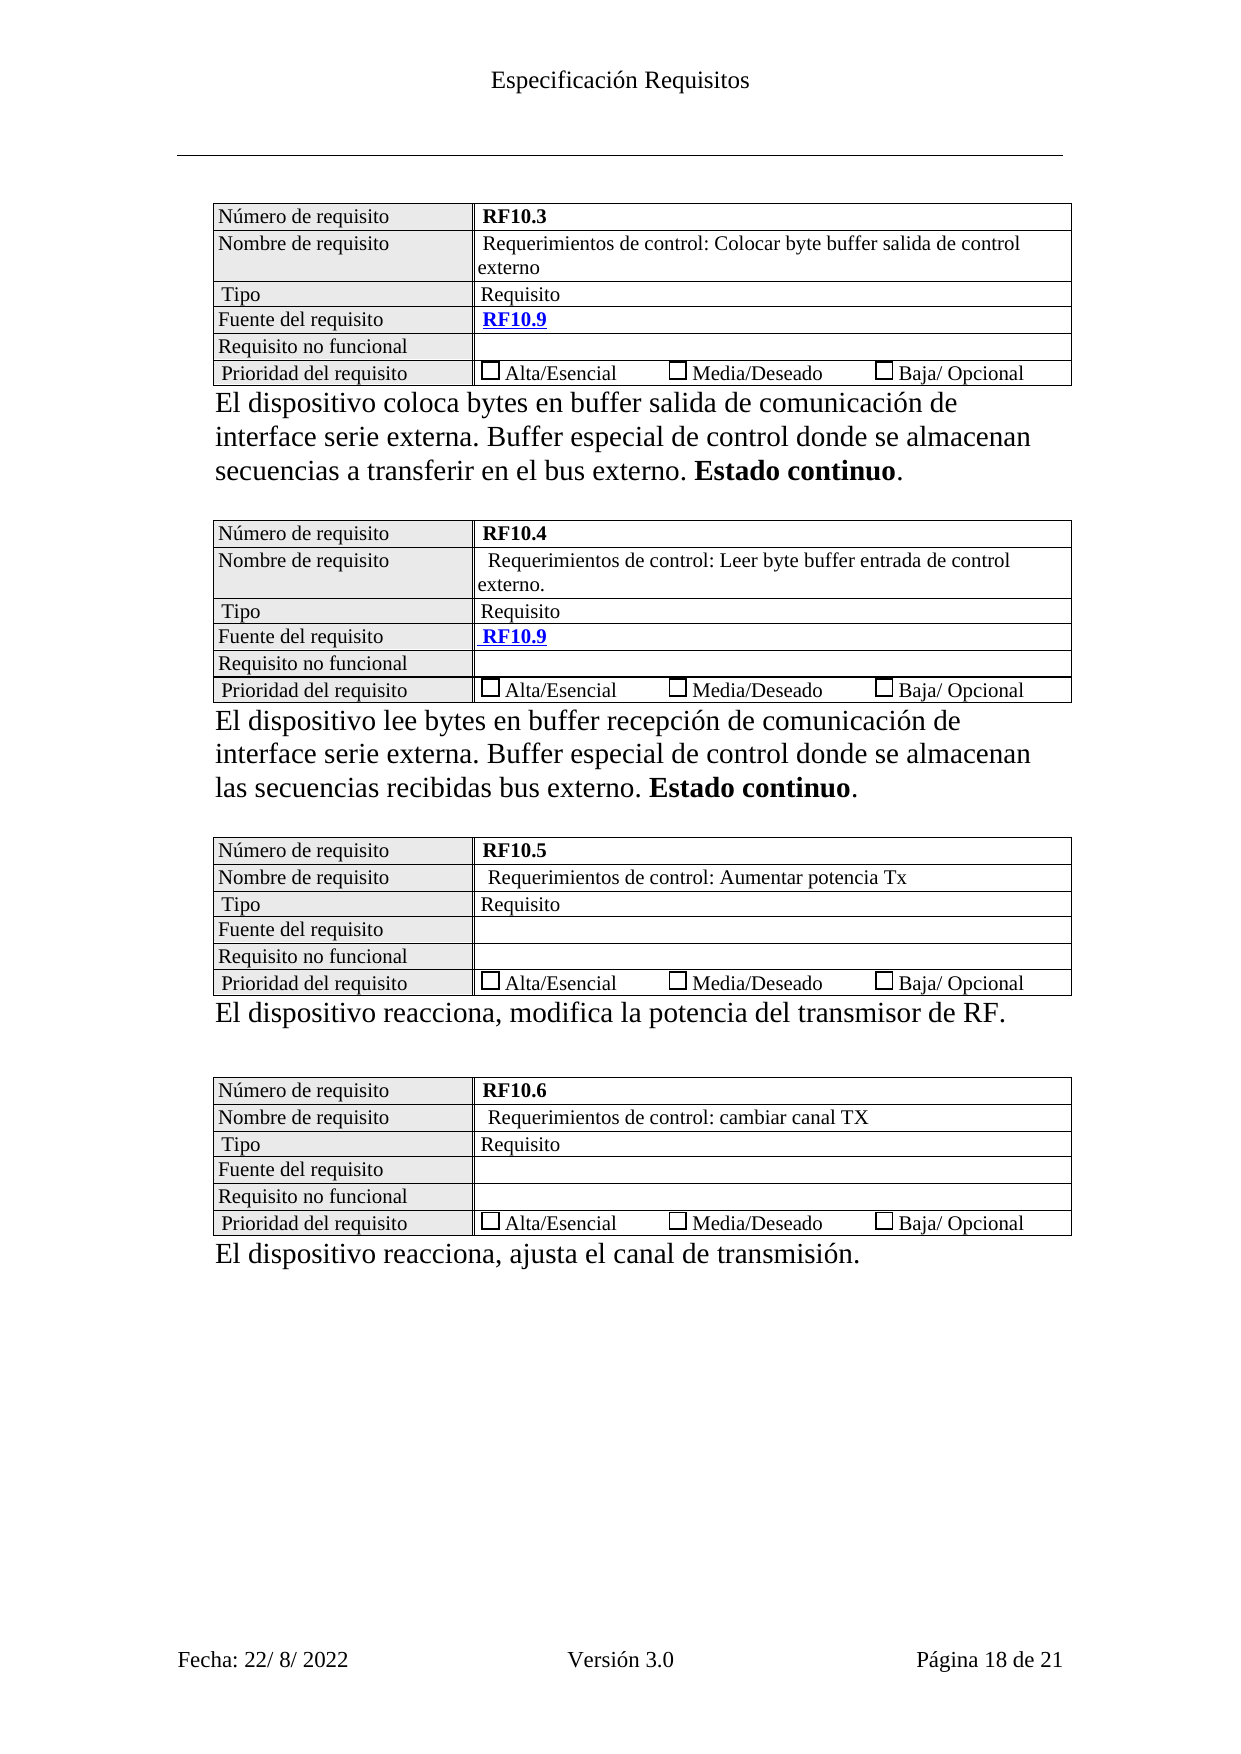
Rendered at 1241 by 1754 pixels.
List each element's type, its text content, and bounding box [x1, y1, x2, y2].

table_cell Prioridad del requisito [214, 361, 472, 384]
table_cell Requisito no funcional [214, 944, 472, 969]
table_cell Fuente del requisito [214, 307, 472, 333]
table_header RF10.5 [475, 838, 1071, 864]
table_cell Nombre de requisito [214, 865, 472, 891]
table_cell Requerimientos de control: Aumentar potencia Tx [475, 865, 1071, 891]
table_header Número de requisito [214, 204, 472, 230]
text El dispositivo coloca bytes en buffer salida de comunicación de interface serie externa. Buffer especial de control donde se almacenan secuencias a transferir en el bus externo. Estado continuo. [215, 386, 1063, 486]
table_cell Alta/Esencial [475, 361, 661, 384]
table_cell Requerimientos de control: Leer byte buffer entrada de control externo. [475, 548, 1071, 598]
table_cell Baja/ Opcional [867, 970, 1071, 994]
table_cell Tipo [214, 892, 472, 916]
table_header Número de requisito [214, 521, 472, 547]
table_cell Prioridad del requisito [214, 678, 472, 702]
table_cell [661, 1132, 1071, 1156]
text El dispositivo reacciona, modifica la potencia del transmisor de RF. [215, 996, 1063, 1029]
table_cell Media/Deseado [661, 970, 867, 994]
table_cell Prioridad del requisito [214, 1211, 472, 1235]
table_cell Requisito no funcional [214, 1184, 472, 1210]
table_cell Baja/ Opcional [867, 678, 1071, 702]
table_cell Nombre de requisito [214, 1105, 472, 1131]
table_cell [661, 282, 1071, 306]
table_cell Requisito [475, 282, 661, 306]
table_cell Fuente del requisito [214, 624, 472, 649]
table_header RF10.3 [475, 204, 1071, 230]
table_cell Requerimientos de control: Colocar byte buffer salida de control externo [475, 231, 1071, 281]
table_cell Alta/Esencial [475, 970, 661, 994]
table_cell Alta/Esencial [475, 1211, 661, 1235]
table_cell Nombre de requisito [214, 548, 472, 598]
table_cell [661, 892, 1071, 916]
table_cell Requerimientos de control: cambiar canal TX [475, 1105, 1071, 1131]
table_cell Requisito [475, 892, 661, 916]
table_cell Alta/Esencial [475, 678, 661, 702]
table_cell [475, 917, 1071, 942]
table_cell RF10.9 [475, 307, 1071, 333]
table_cell Media/Deseado [661, 678, 867, 702]
table_cell Tipo [214, 1132, 472, 1156]
table_cell Tipo [214, 599, 472, 623]
table_header Número de requisito [214, 838, 472, 864]
table_cell Nombre de requisito [214, 231, 472, 281]
table_cell [475, 651, 1071, 676]
table_cell Requisito no funcional [214, 334, 472, 359]
table_cell Baja/ Opcional [867, 361, 1071, 384]
table_cell Requisito [475, 1132, 661, 1156]
table_cell Fuente del requisito [214, 917, 472, 942]
table_cell Requisito [475, 599, 661, 623]
table_header RF10.4 [475, 521, 1071, 547]
text El dispositivo reacciona, ajusta el canal de transmisión. [215, 1236, 1063, 1269]
table_cell [475, 1157, 1071, 1183]
table_cell Baja/ Opcional [867, 1211, 1071, 1235]
table_cell Media/Deseado [661, 361, 867, 384]
text El dispositivo lee bytes en buffer recepción de comunicación de interface serie externa. Buffer especial de control donde se almacenan las secuencias recibidas bus externo. Estado continuo. [215, 703, 1063, 803]
table_cell Requisito no funcional [214, 651, 472, 676]
table_cell Tipo [214, 282, 472, 306]
table_header RF10.6 [475, 1078, 1071, 1104]
table_cell Prioridad del requisito [214, 970, 472, 994]
table_header Número de requisito [214, 1078, 472, 1104]
table_cell [475, 1184, 1071, 1210]
table_cell RF10.9 [475, 624, 1071, 649]
table_cell Media/Deseado [661, 1211, 867, 1235]
table_cell [475, 334, 1071, 359]
table_cell [661, 599, 1071, 623]
table_cell [475, 944, 1071, 969]
table_cell Fuente del requisito [214, 1157, 472, 1183]
